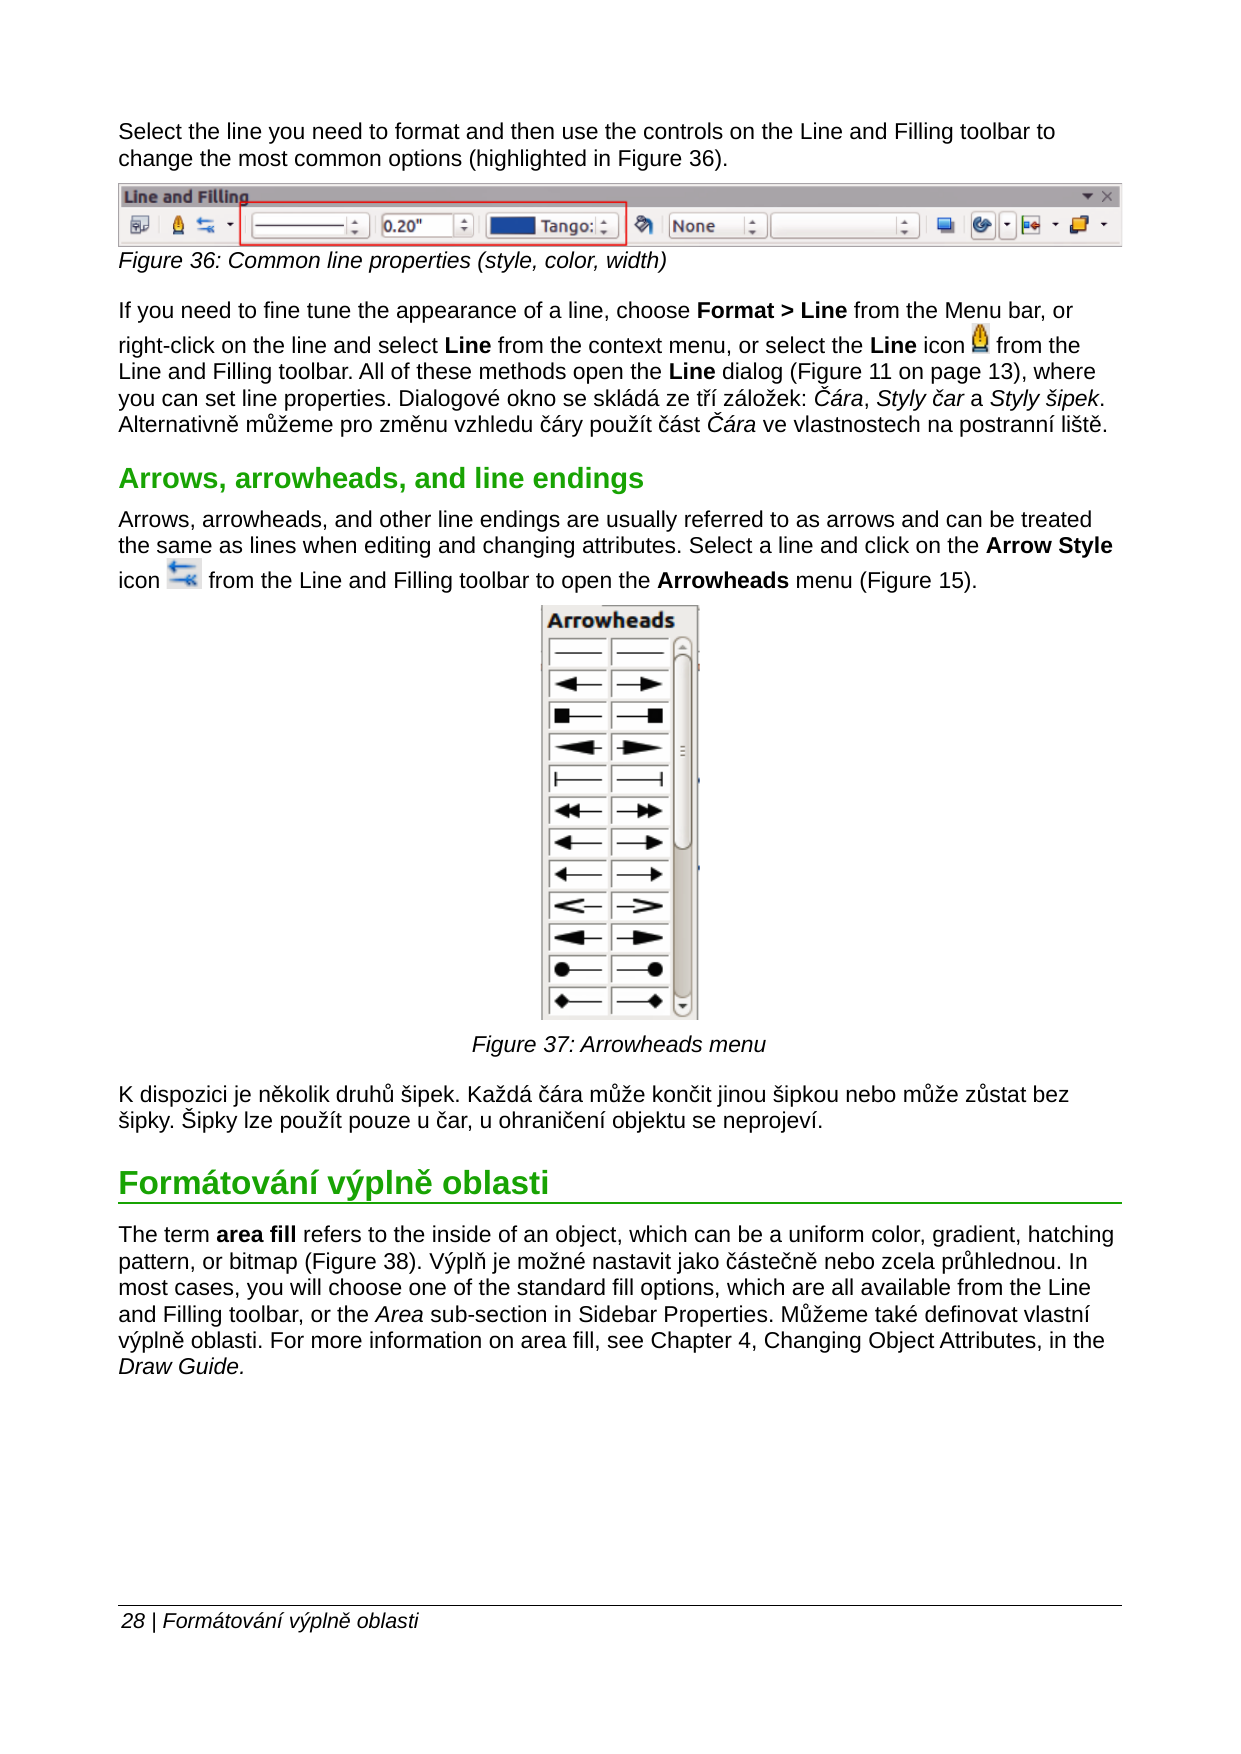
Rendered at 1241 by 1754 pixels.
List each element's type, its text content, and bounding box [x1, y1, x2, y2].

picture [540, 605, 700, 1020]
picture [166, 558, 202, 589]
text Figure 36: Common line properties (style, color, width) [118, 247, 1122, 273]
text If you need to fine tune the appearance of a line, choose Format > Line from the Menu bar, or right-click on the line and select Line from the context menu, or select the Line icon from the Line and Filling toolbar. All of these methods open the Line dialog (Figure 11 on page 13), where you can set line properties. Dialogové okno se skládá ze tří záložek: Čára, Styly čar a Styly šipek. Alternativně můžeme pro změnu vzhledu čáry použít část Čára ve vlastnostech na postranní liště. [118, 297, 1122, 437]
text Arrows, arrowheads, and other line endings are usually referred to as arrows and can be treated the same as lines when editing and changing attributes. Select a line and click on the Arrow Style icon from the Line and Filling toolbar to open the Arrowheads menu (Figure 14). [118, 506, 1122, 593]
subtitle Formátování výplně oblasti [118, 1163, 1122, 1202]
subtitle Arrows, arrowheads, and line endings [118, 461, 1122, 494]
text The term area fill refers to the inside of an object, which can be a uniform color, gradient, hatching pattern, or bitmap (Figure 38). Výplň je možné nastavit jako částečně nebo zcela průhlednou. In most cases, you will choose one of the standard fill options, which are all available from the Line and Filling toolbar, or the Area sub-section in Sidebar Properties. Můžeme také definovat vlastní výplně oblasti. For more information on area fill, see Chapter 4, Changing Object Attributes, in the Draw Guide. [118, 1221, 1122, 1379]
text K dispozici je několik druhů šipek. Každá čára může končit jinou šipkou nebo může zůstat bez šipky. Šipky lze použít pouze u čar, u ohraničení objektu se neprojeví. [118, 1081, 1122, 1134]
picture [971, 323, 990, 354]
text Select the line you need to format and then use the controls on the Line and Filling toolbar to change the most common options (highlighted in Figure 36). [118, 118, 1122, 171]
picture [118, 183, 1123, 247]
text Figure 37: Arrowheads menu [455, 1031, 785, 1057]
